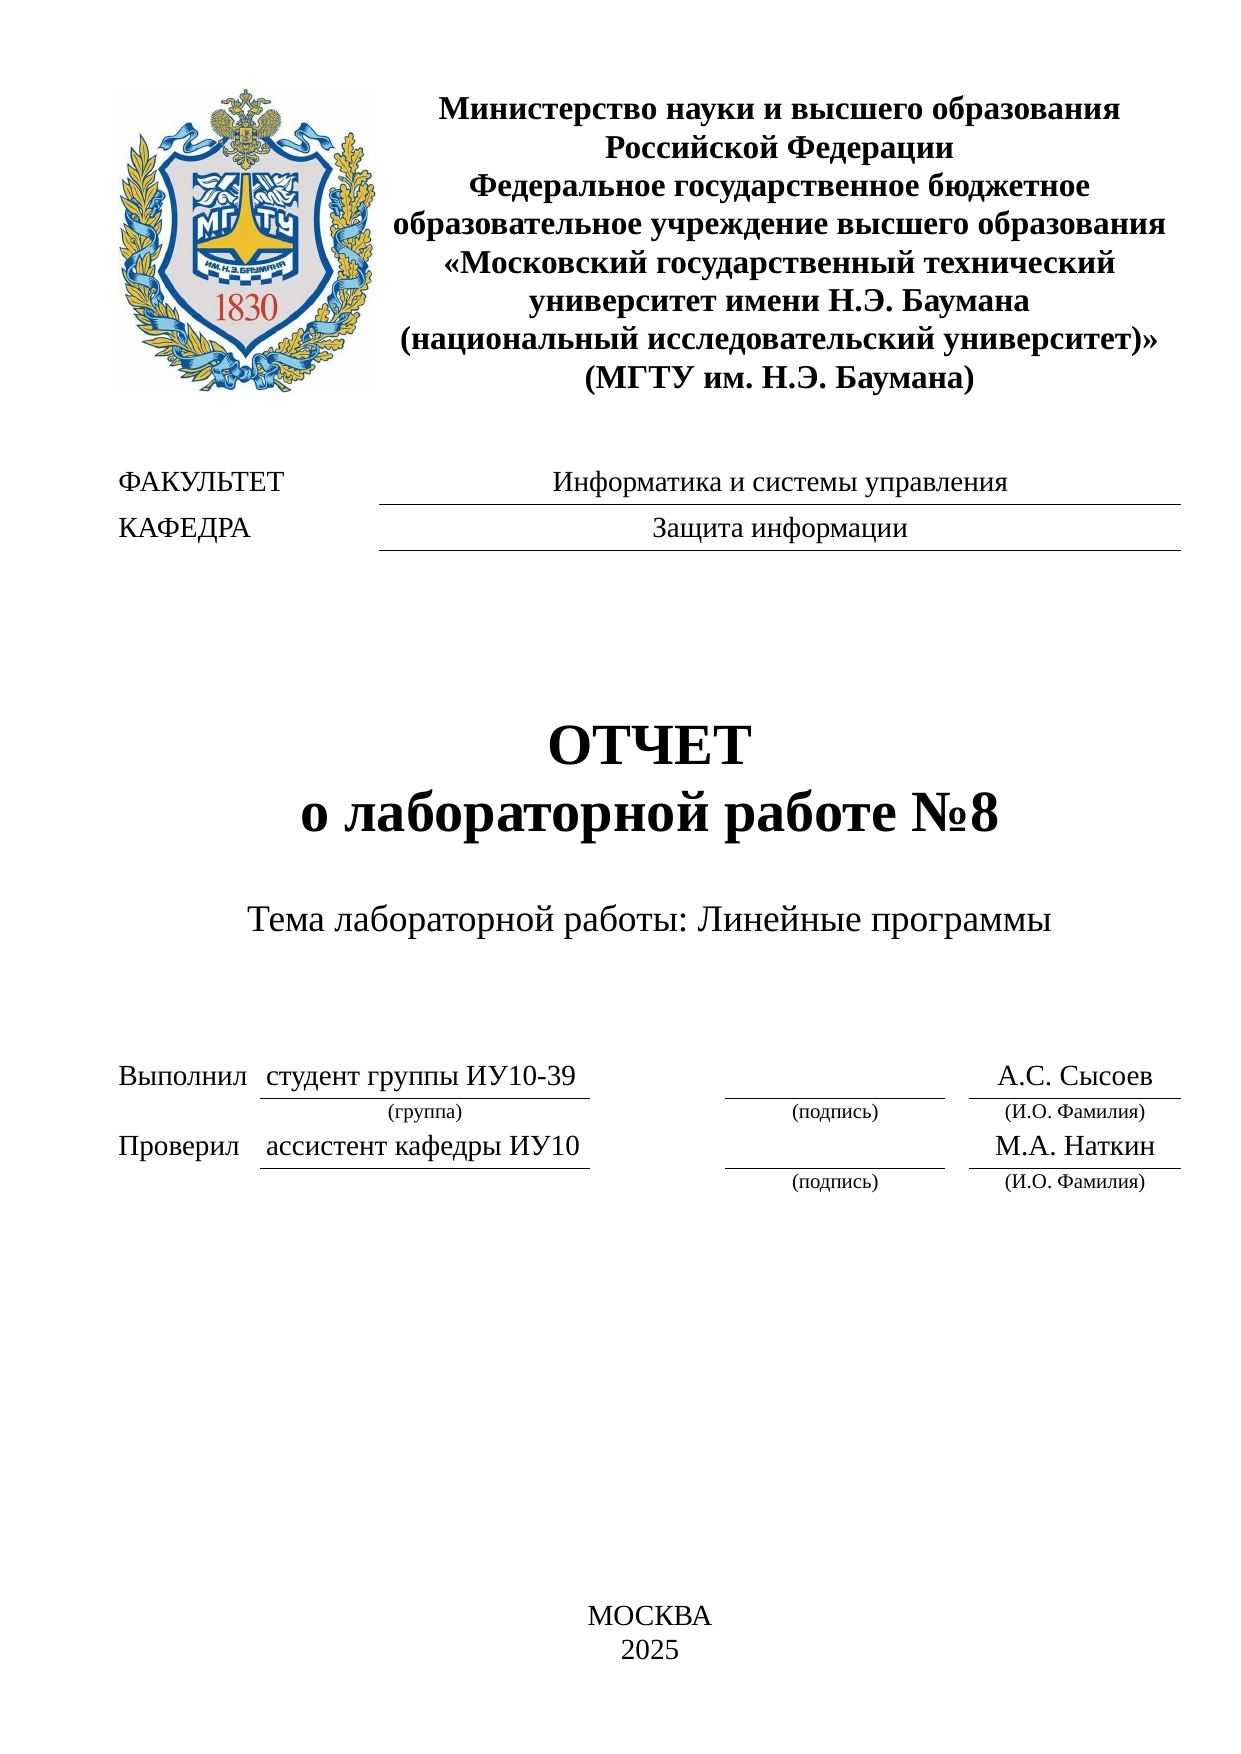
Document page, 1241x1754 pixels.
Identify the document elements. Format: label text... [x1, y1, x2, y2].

table_cell [945, 1123, 969, 1168]
table_header [945, 1053, 969, 1098]
table_header [590, 1053, 725, 1098]
table_cell Проверил [118, 1123, 260, 1168]
table_cell (подпись) [725, 1099, 945, 1123]
table_cell [590, 1098, 725, 1123]
table_cell ассистент кафедры ИУ10 [260, 1123, 589, 1168]
table_cell [590, 1168, 725, 1193]
table_cell Защита информации [379, 505, 1181, 550]
table_header А.С. Сысоев [969, 1053, 1181, 1098]
table_cell (И.О. Фамилия) [969, 1099, 1181, 1123]
table_header ФАКУЛЬТЕТ [118, 459, 379, 504]
table_cell (подпись) [725, 1169, 945, 1193]
table_cell М.А. Наткин [969, 1123, 1181, 1168]
table_header [725, 1053, 945, 1098]
subtitle Тема лабораторной работы: Линейные программы [118, 896, 1181, 939]
table_cell [945, 1168, 969, 1193]
table_cell [118, 1168, 260, 1193]
table_cell [260, 1169, 589, 1193]
table_header Информатика и системы управления [379, 459, 1181, 504]
table_cell [590, 1123, 725, 1168]
table_cell [118, 1098, 260, 1123]
title ОТЧЕТ о лабораторной работе №8 [118, 710, 1181, 844]
table_header Выполнил [118, 1053, 260, 1098]
table_cell КАФЕДРА [118, 504, 379, 550]
table_header студент группы ИУ10-39 [260, 1053, 589, 1098]
table_cell (группа) [260, 1099, 589, 1123]
table_cell [725, 1123, 945, 1168]
picture [118, 88, 376, 393]
table_cell (И.О. Фамилия) [969, 1169, 1181, 1193]
table_cell [945, 1098, 969, 1123]
